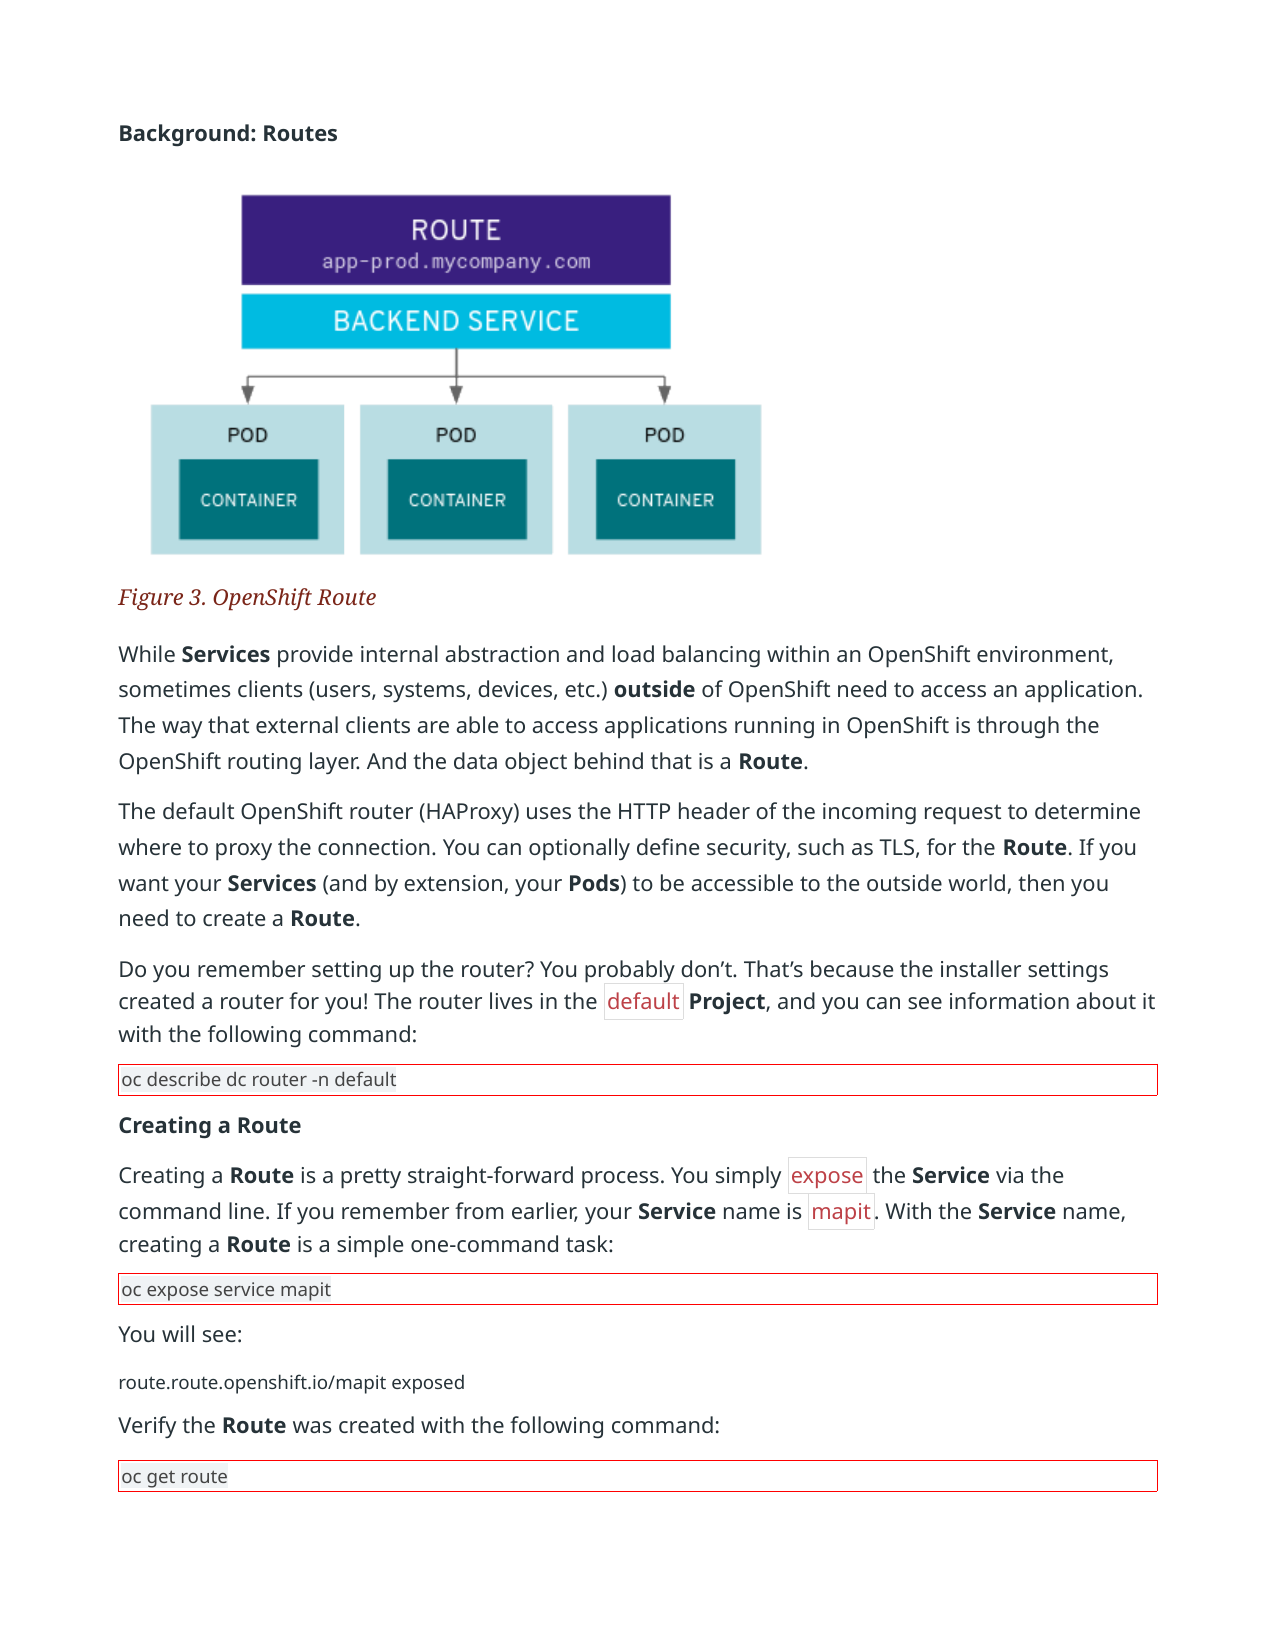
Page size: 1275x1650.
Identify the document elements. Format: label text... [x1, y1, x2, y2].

subtitle Creating a Route [118, 1110, 1157, 1139]
picture [118, 165, 787, 577]
text The default OpenShift router (HAProxy) uses the HTTP header of the incoming request to determine where to proxy the connection. You can optionally define security, such as TLS, for the Route. If you want your Services (and by extension, your Pods) to be accessible to the outside world, then you need to create a Route. [118, 796, 1157, 933]
text oc get route [119, 1461, 1157, 1491]
text While Services provide internal abstraction and load balancing within an OpenShift environment, sometimes clients (users, systems, devices, etc.) outside of OpenShift need to access an application. The way that external clients are able to access applications running in OpenShift is through the OpenShift routing layer. And the data object behind that is a Route. [118, 638, 1157, 776]
text route.route.openshift.io/mapit exposed [118, 1369, 1157, 1395]
text Do you remember setting up the router? You probably don’t. That’s because the installer settings created a router for you! The router lives in the default Project, and you can see information about it with the following command: [118, 953, 1157, 1049]
text Verify the Route was created with the following command: [118, 1409, 1157, 1439]
text oc expose service mapit [119, 1274, 1157, 1304]
text You will see: [118, 1319, 1157, 1349]
subtitle Background: Routes [118, 118, 1157, 148]
text Figure 3. OpenShift Route [118, 582, 1157, 612]
text oc describe dc router -n default [119, 1065, 1157, 1095]
text Creating a Route is a pretty straight-forward process. You simply expose the Service via the command line. If you remember from earlier, your Service name is mapit. With the Service name, creating a Route is a simple one-command task: [118, 1157, 1157, 1258]
